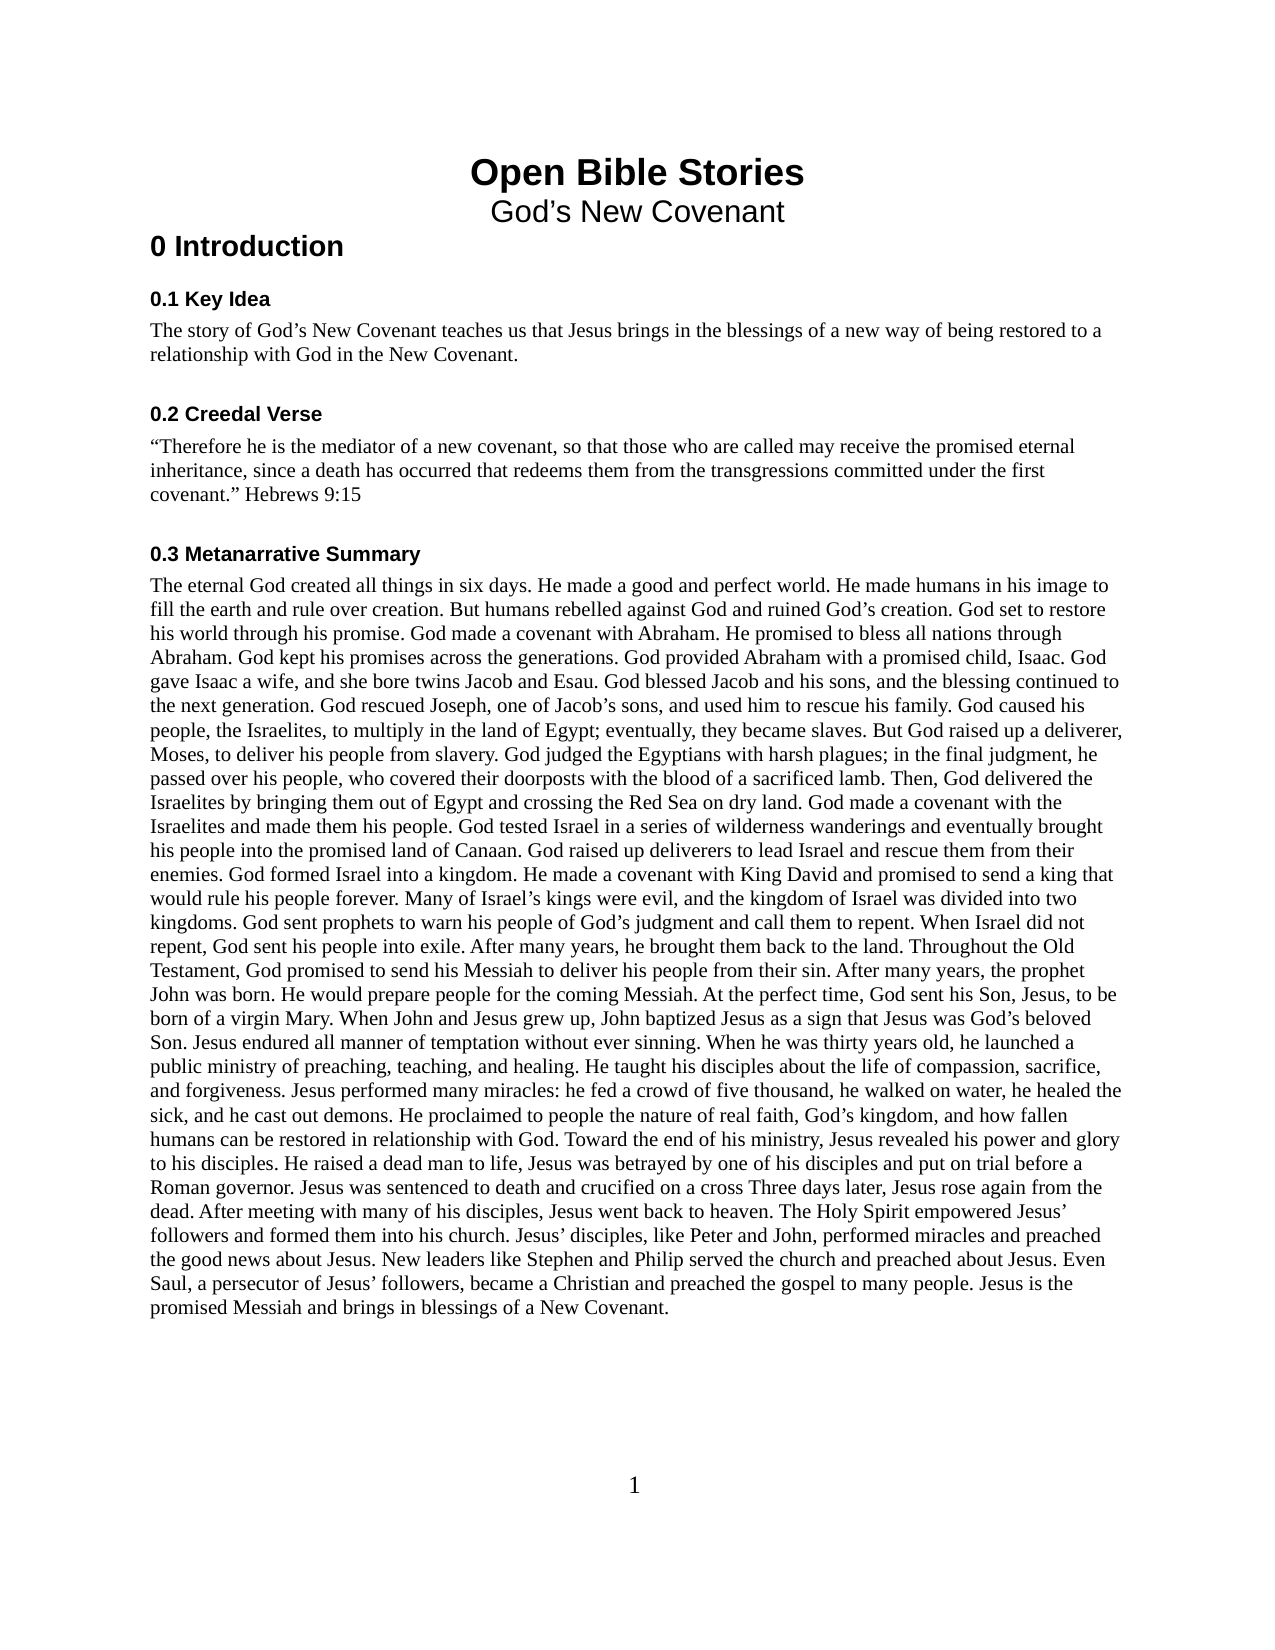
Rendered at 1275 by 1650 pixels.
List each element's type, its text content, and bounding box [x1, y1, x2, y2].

subtitle 0 Introduction [150, 229, 1125, 263]
subtitle 0.2 Creedal Verse [150, 402, 1125, 426]
title Open Bible Stories [150, 150, 1125, 193]
text The story of God’s New Covenant teaches us that Jesus brings in the blessings of a new way of being restored to a relationship with God in the New Covenant. [150, 318, 1125, 366]
subtitle 0.3 Metanarrative Summary [150, 542, 1125, 566]
subtitle 0.1 Key Idea [150, 287, 1125, 311]
text “Therefore he is the mediator of a new covenant, so that those who are called may receive the promised eternal inheritance, since a death has occurred that redeems them from the transgressions committed under the first covenant.” Hebrews 9:15 [150, 433, 1125, 506]
text The eternal God created all things in six days. He made a good and perfect world. He made humans in his image to fill the earth and rule over creation. But humans rebelled against God and ruined God’s creation. God set to restore his world through his promise. God made a covenant with Abraham. He promised to bless all nations through Abraham. God kept his promises across the generations. God provided Abraham with a promised child, Isaac. God gave Isaac a wife, and she bore twins Jacob and Esau. God blessed Jacob and his sons, and the blessing continued to the next generation. God rescued Joseph, one of Jacob’s sons, and used him to rescue his family. God caused his people, the Israelites, to multiply in the land of Egypt; eventually, they became slaves. But God raised up a deliverer, Moses, to deliver his people from slavery. God judged the Egyptians with harsh plagues; in the final judgment, he passed over his people, who covered their doorposts with the blood of a sacrificed lamb. Then, God delivered the Israelites by bringing them out of Egypt and crossing the Red Sea on dry land. God made a covenant with the Israelites and made them his people. God tested Israel in a series of wilderness wanderings and eventually brought his people into the promised land of Canaan. God raised up deliverers to lead Israel and rescue them from their enemies. God formed Israel into a kingdom. He made a covenant with King David and promised to send a king that would rule his people forever. Many of Israel’s kings were evil, and the kingdom of Israel was divided into two kingdoms. God sent prophets to warn his people of God’s judgment and call them to repent. When Israel did not repent, God sent his people into exile. After many years, he brought them back to the land. Throughout the Old Testament, God promised to send his Messiah to deliver his people from their sin. After many years, the prophet John was born. He would prepare people for the coming Messiah. At the perfect time, God sent his Son, Jesus, to be born of a virgin Mary. When John and Jesus grew up, John baptized Jesus as a sign that Jesus was God’s beloved Son. Jesus endured all manner of temptation without ever sinning. When he was thirty years old, he launched a public ministry of preaching, teaching, and healing. He taught his disciples about the life of compassion, sacrifice, and forgiveness. Jesus performed many miracles: he fed a crowd of five thousand, he walked on water, he healed the sick, and he cast out demons. He proclaimed to people the nature of real faith, God’s kingdom, and how fallen humans can be restored in relationship with God. Toward the end of his ministry, Jesus revealed his power and glory to his disciples. He raised a dead man to life, Jesus was betrayed by one of his disciples and put on trial before a Roman governor. Jesus was sentenced to death and crucified on a cross Three days later, Jesus rose again from the dead. After meeting with many of his disciples, Jesus went back to heaven. The Holy Spirit empowered Jesus’ followers and formed them into his church. Jesus’ disciples, like Peter and John, performed miracles and preached the good news about Jesus. New leaders like Stephen and Philip served the church and preached about Jesus. Even Saul, a persecutor of Jesus’ followers, became a Christian and preached the gospel to many people. Jesus is the promised Messiah and brings in blessings of a New Covenant. [150, 573, 1125, 1319]
subtitle God’s New Covenant [150, 193, 1125, 229]
